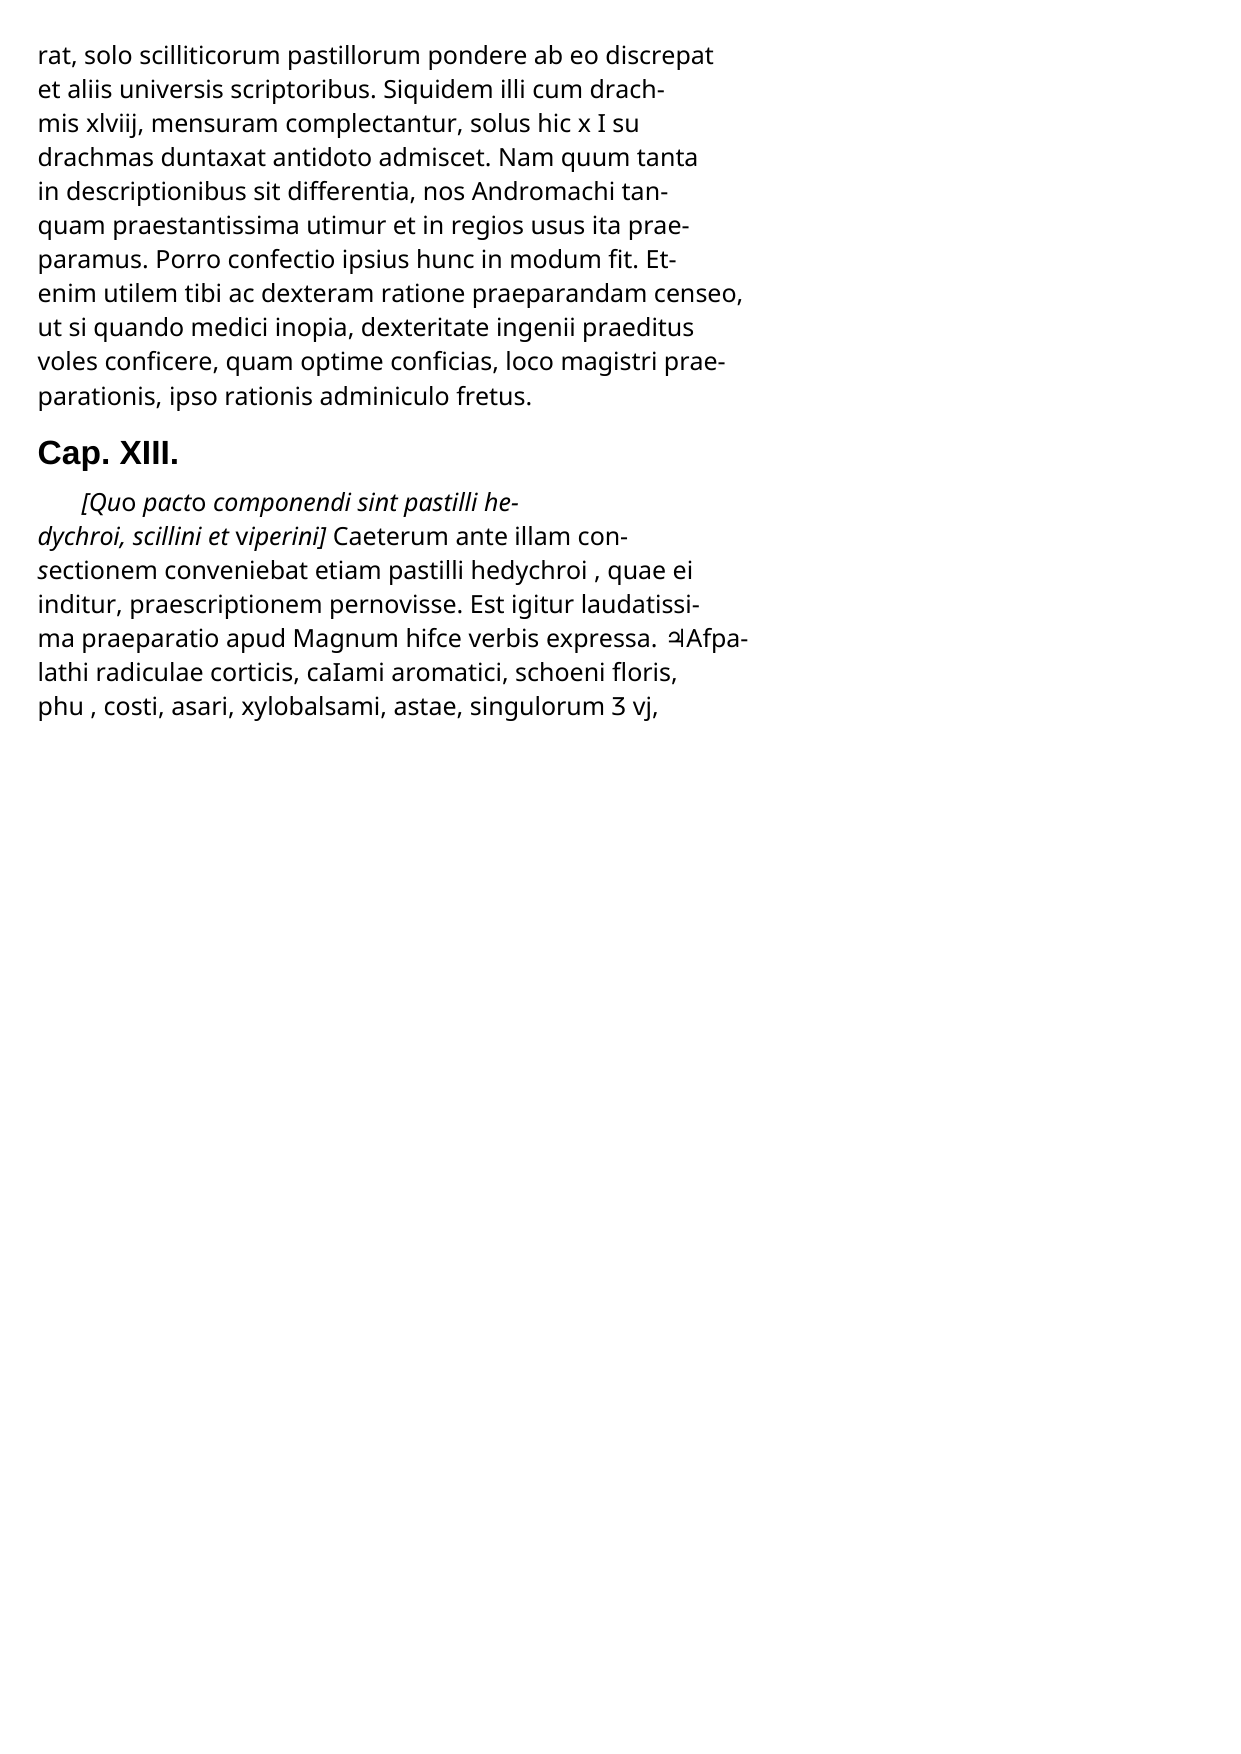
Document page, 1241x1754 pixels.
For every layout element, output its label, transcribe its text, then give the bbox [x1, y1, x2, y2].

text [Quo pacto componendi sint pastilli he- dychroi, scillini et viperini] Caeterum ante illam con- sectionem conveniebat etiam pastilli hedychroi , quae ei inditur, praescriptionem pernovisse. Est igitur laudatissi- ma praeparatio apud Magnum hifce verbis expressa. ♃Afpa- lathi radiculae corticis, caIami aromatici, schoeni floris, phu , costi, asari, xylobalsami, astae, singulorum Ʒ vj, [37, 484, 1203, 723]
subtitle Cap. XIII. [37, 433, 1203, 472]
text rat, solo scilliticorum pastillorum pondere ab eo discrepat et aliis universis scriptoribus. Siquidem illi cum drach- mis xlviij, mensuram complectantur, solus hic x I su drachmas duntaxat antidoto admiscet. Nam quum tanta in descriptionibus sit differentia, nos Andromachi tan- quam praestantissima utimur et in regios usus ita prae- paramus. Porro confectio ipsius hunc in modum fit. Et- enim utilem tibi ac dexteram ratione praeparandam censeo, ut si quando medici inopia, dexteritate ingenii praeditus voles conficere, quam optime conficias, loco magistri prae- parationis, ipso rationis adminiculo fretus. [37, 37, 1203, 412]
